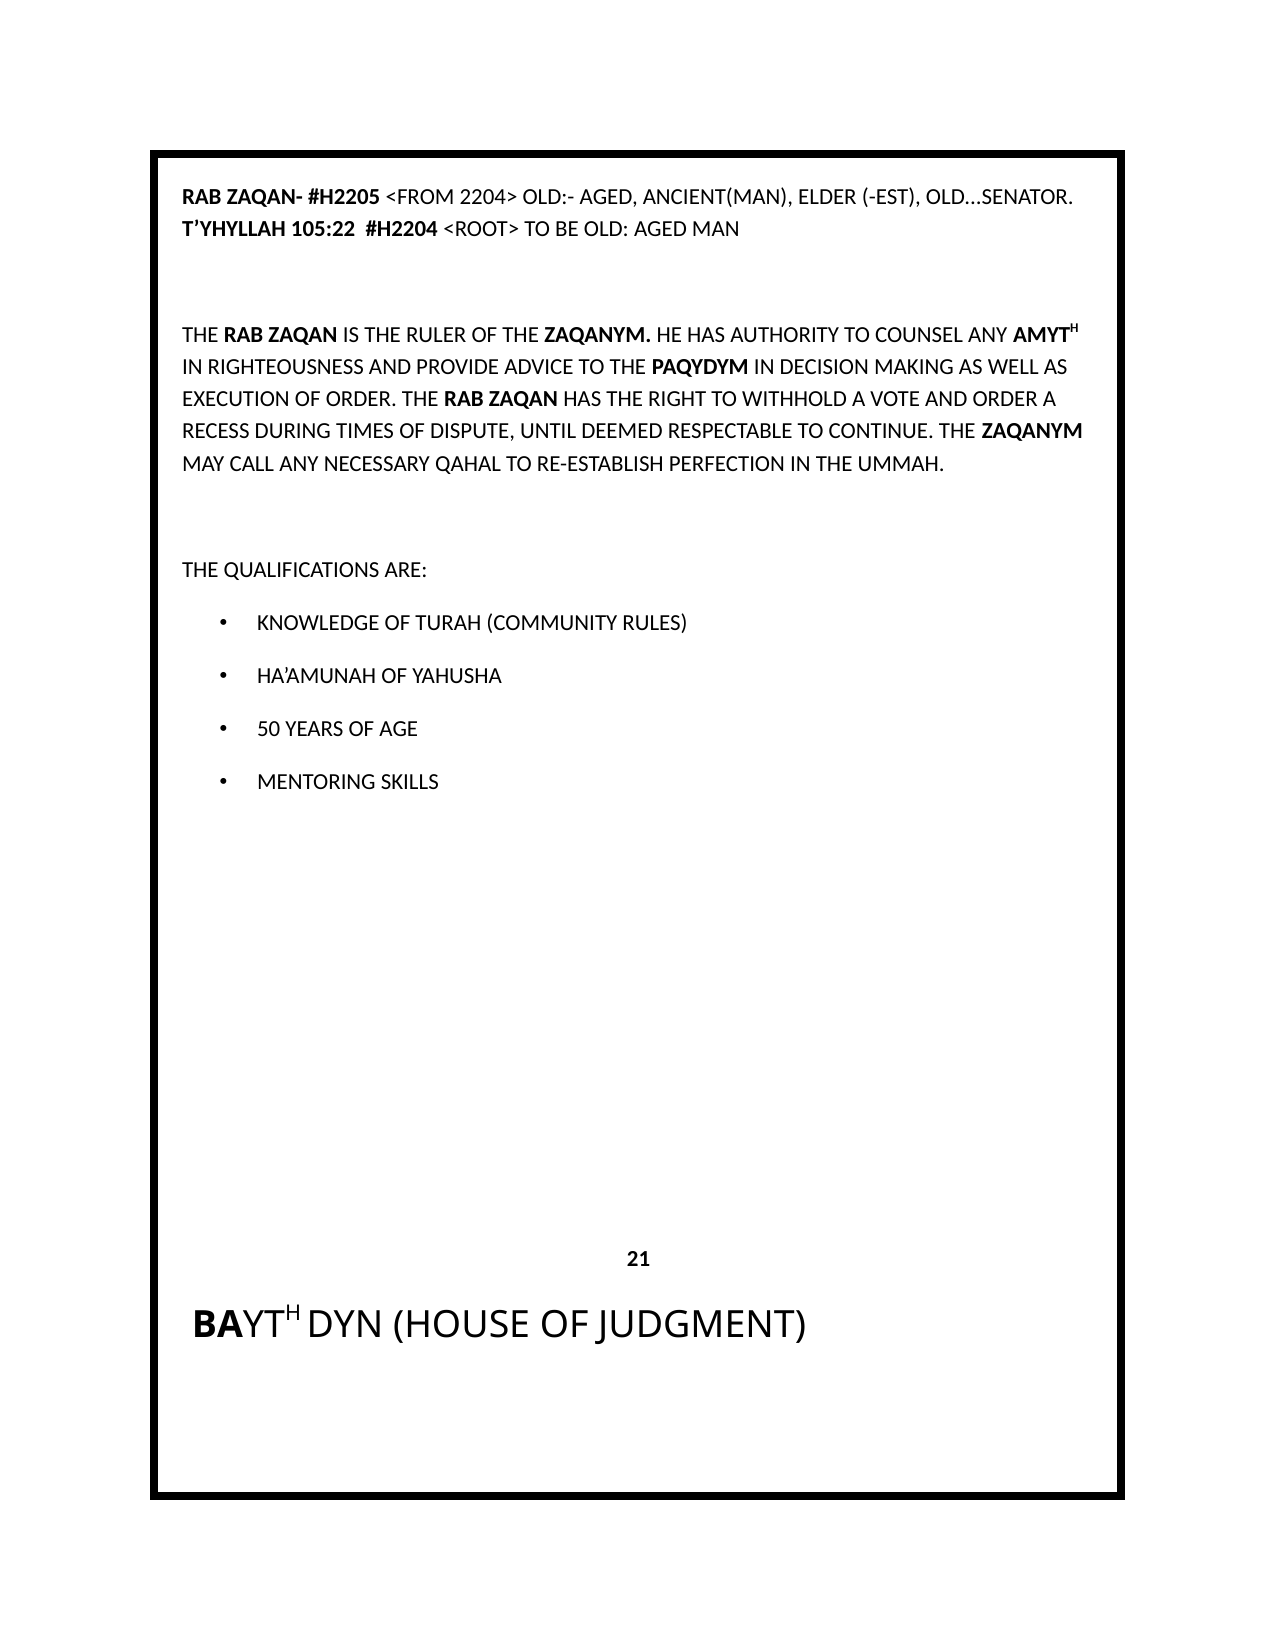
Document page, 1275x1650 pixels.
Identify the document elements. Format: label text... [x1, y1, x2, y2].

list MENTORING SKILLS [219, 767, 1093, 795]
text THE QUALIFICATIONS ARE: [182, 555, 1093, 583]
text RAB ZAQAN- #H2205 <FROM 2204> OLD:- AGED, ANCIENT(MAN), ELDER (-EST), OLD...SENATOR. T’YHYLLAH 105:22 #H2204 <ROOT> TO BE OLD: AGED MAN [182, 182, 1093, 242]
text BAYTH DYN (HOUSE OF JUDGMENT) [182, 1297, 1093, 1348]
text 21 [182, 1244, 1093, 1272]
text THE RAB ZAQAN IS THE RULER OF THE ZAQANYM. HE HAS AUTHORITY TO COUNSEL ANY AMYTH IN RIGHTEOUSNESS AND PROVIDE ADVICE TO THE PAQYDYM IN DECISION MAKING AS WELL AS EXECUTION OF ORDER. THE RAB ZAQAN HAS THE RIGHT TO WITHHOLD A VOTE AND ORDER A RECESS DURING TIMES OF DISPUTE, UNTIL DEEMED RESPECTABLE TO CONTINUE. THE ZAQANYM MAY CALL ANY NECESSARY QAHAL TO RE-ESTABLISH PERFECTION IN THE UMMAH. [182, 320, 1093, 477]
list HA’AMUNAH OF YAHUSHA [219, 661, 1093, 689]
list 50 YEARS OF AGE [219, 714, 1093, 742]
list KNOWLEDGE OF TURAH (COMMUNITY RULES) [219, 608, 1093, 636]
